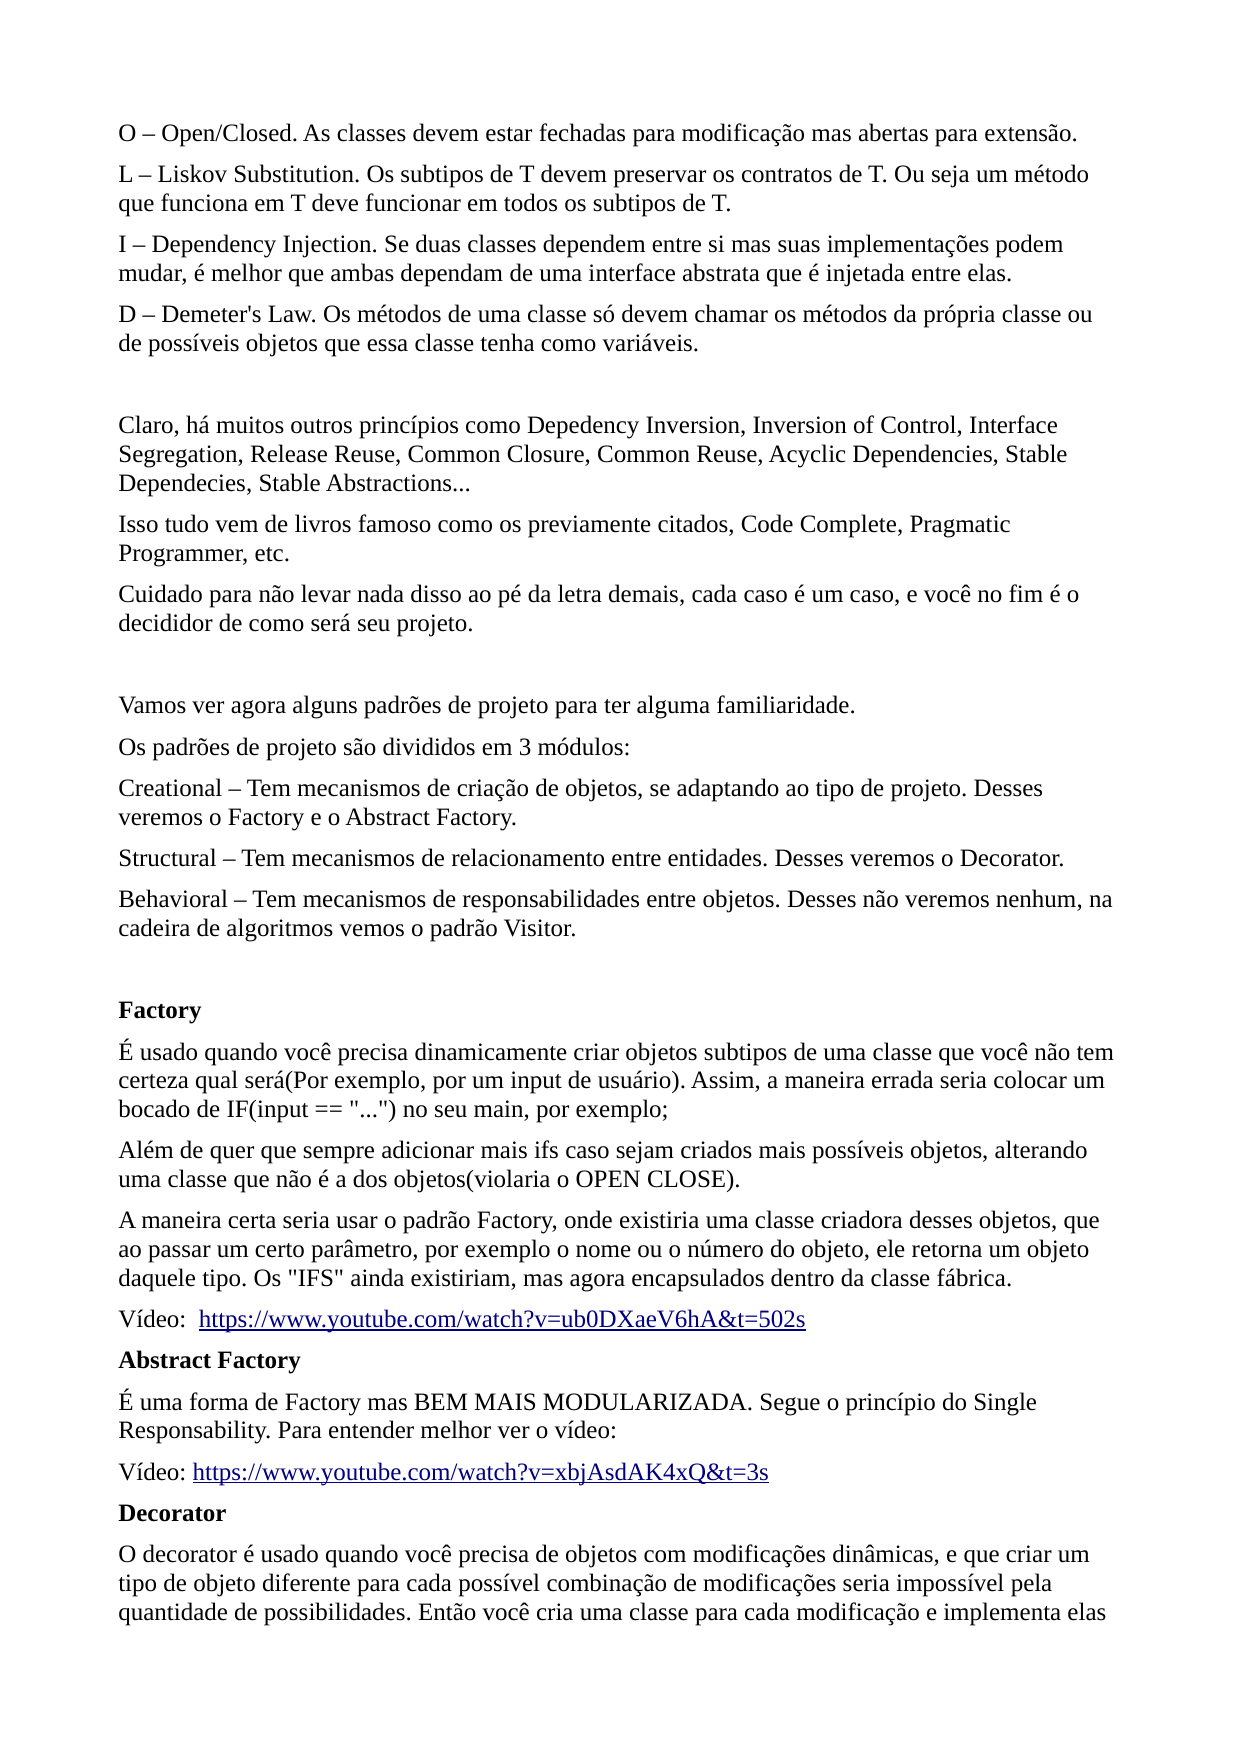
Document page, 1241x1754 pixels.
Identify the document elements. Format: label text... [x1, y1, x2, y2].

text A maneira certa seria usar o padrão Factory, onde existiria uma classe criadora desses objetos, que ao passar um certo parâmetro, por exemplo o nome ou o número do objeto, ele retorna um objeto daquele tipo. Os "IFS" ainda existiriam, mas agora encapsulados dentro da classe fábrica. [118, 1206, 1122, 1292]
text Abstract Factory [118, 1346, 1122, 1374]
text Creational – Tem mecanismos de criação de objetos, se adaptando ao tipo de projeto. Desses veremos o Factory e o Abstract Factory. [118, 773, 1122, 831]
text Decorator [118, 1498, 1122, 1527]
text Além de quer que sempre adicionar mais ifs caso sejam criados mais possíveis objetos, alterando uma classe que não é a dos objetos(violaria o OPEN CLOSE). [118, 1136, 1122, 1193]
text Vídeo: https://www.youtube.com/watch?v=xbjAsdAK4xQ&t=3s [118, 1457, 1122, 1486]
text I – Dependency Injection. Se duas classes dependem entre si mas suas implementações podem mudar, é melhor que ambas dependam de uma interface abstrata que é injetada entre elas. [118, 229, 1122, 287]
text Isso tudo vem de livros famoso como os previamente citados, Code Complete, Pragmatic Programmer, etc. [118, 509, 1122, 567]
text Vamos ver agora alguns padrões de projeto para ter alguma familiaridade. [118, 691, 1122, 719]
text O – Open/Closed. As classes devem estar fechadas para modificação mas abertas para extensão. [118, 118, 1122, 147]
text O decorator é usado quando você precisa de objetos com modificações dinâmicas, e que criar um tipo de objeto diferente para cada possível combinação de modificações seria impossível pela quantidade de possibilidades. Então você cria uma classe para cada modificação e implementa elas [118, 1539, 1122, 1626]
text É uma forma de Factory mas BEM MAIS MODULARIZADA. Segue o princípio do Single Responsability. Para entender melhor ver o vídeo: [118, 1387, 1122, 1444]
text Cuidado para não levar nada disso ao pé da letra demais, cada caso é um caso, e você no fim é o decididor de como será seu projeto. [118, 579, 1122, 637]
text L – Liskov Substitution. Os subtipos de T devem preservar os contratos de T. Ou seja um método que funciona em T deve funcionar em todos os subtipos de T. [118, 159, 1122, 217]
text Behavioral – Tem mecanismos de responsabilidades entre objetos. Desses não veremos nenhum, na cadeira de algoritmos vemos o padrão Visitor. [118, 884, 1122, 942]
text Structural – Tem mecanismos de relacionamento entre entidades. Desses veremos o Decorator. [118, 843, 1122, 872]
text D – Demeter's Law. Os métodos de uma classe só devem chamar os métodos da própria classe ou de possíveis objetos que essa classe tenha como variáveis. [118, 299, 1122, 357]
text É usado quando você precisa dinamicamente criar objetos subtipos de uma classe que você não tem certeza qual será(Por exemplo, por um input de usuário). Assim, a maneira errada seria colocar um bocado de IF(input == "...") no seu main, por exemplo; [118, 1037, 1122, 1123]
text Factory [118, 996, 1122, 1024]
text Vídeo: https://www.youtube.com/watch?v=ub0DXaeV6hA&t=502s [118, 1304, 1122, 1333]
text Claro, há muitos outros princípios como Depedency Inversion, Inversion of Control, Interface Segregation, Release Reuse, Common Closure, Common Reuse, Acyclic Dependencies, Stable Dependecies, Stable Abstractions... [118, 411, 1122, 497]
text Os padrões de projeto são divididos em 3 módulos: [118, 732, 1122, 761]
